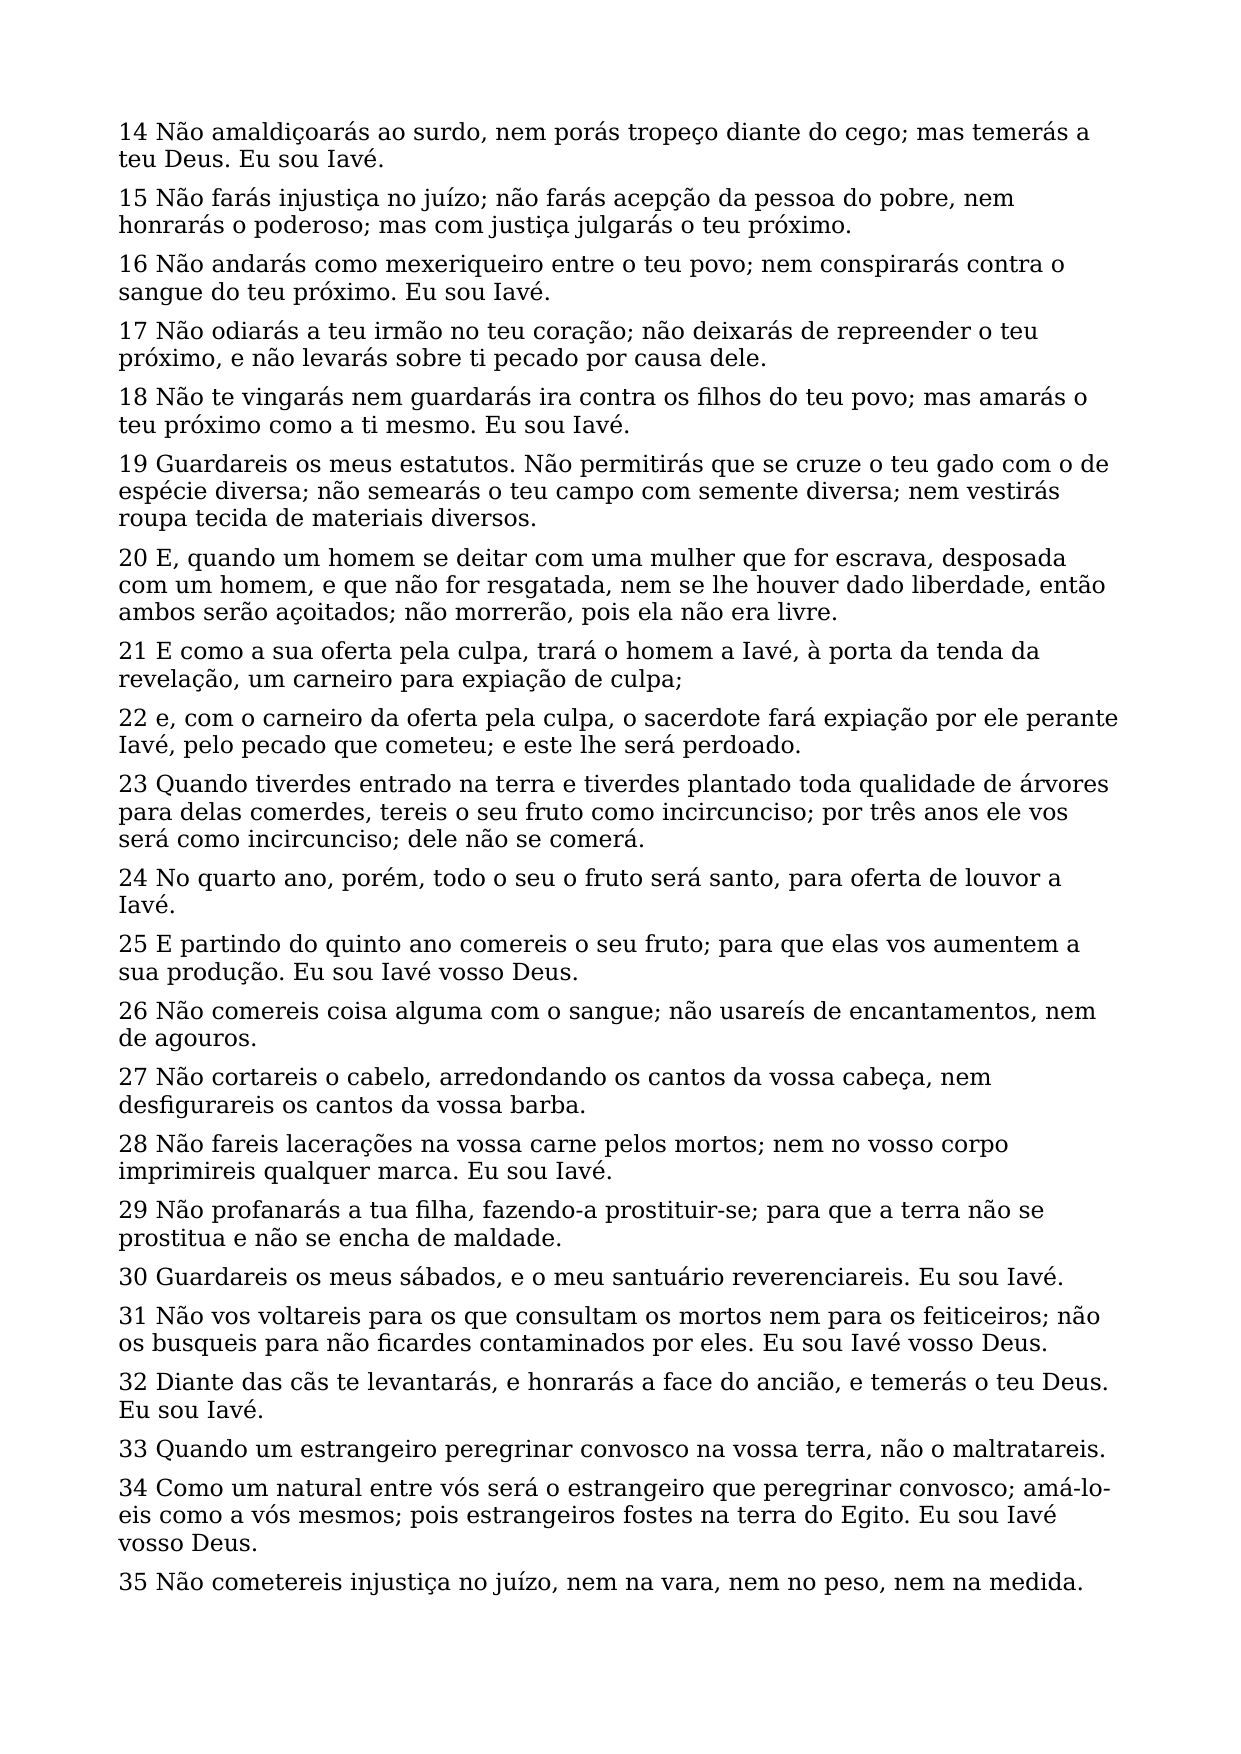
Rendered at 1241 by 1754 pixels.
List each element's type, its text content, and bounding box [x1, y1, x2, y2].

text 34 Como um natural entre vós será o estrangeiro que peregrinar convosco; amá-lo-eis como a vós mesmos; pois estrangeiros fostes na terra do Egito. Eu sou Iavé vosso Deus. [118, 1474, 1122, 1556]
text 21 E como a sua oferta pela culpa, trará o homem a Iavé, à porta da tenda da revelação, um carneiro para expiação de culpa; [118, 638, 1122, 692]
text 33 Quando um estrangeiro peregrinar convosco na vossa terra, não o maltratareis. [118, 1435, 1122, 1463]
text 29 Não profanarás a tua filha, fazendo-a prostituir-se; para que a terra não se prostitua e não se encha de maldade. [118, 1197, 1122, 1251]
text 35 Não cometereis injustiça no juízo, nem na vara, nem no peso, nem na medida. [118, 1568, 1122, 1596]
text 26 Não comereis coisa alguma com o sangue; não usareís de encantamentos, nem de agouros. [118, 997, 1122, 1052]
text 24 No quarto ano, porém, todo o seu o fruto será santo, para oferta de louvor a Iavé. [118, 864, 1122, 919]
text 20 E, quando um homem se deitar com uma mulher que for escrava, desposada com um homem, e que não for resgatada, nem se lhe houver dado liberdade, então ambos serão açoitados; não morrerão, pois ela não era livre. [118, 544, 1122, 626]
text 16 Não andarás como mexeriqueiro entre o teu povo; nem conspirarás contra o sangue do teu próximo. Eu sou Iavé. [118, 251, 1122, 306]
text 28 Não fareis lacerações na vossa carne pelos mortos; nem no vosso corpo imprimireis qualquer marca. Eu sou Iavé. [118, 1130, 1122, 1185]
text 23 Quando tiverdes entrado na terra e tiverdes plantado toda qualidade de árvores para delas comerdes, tereis o seu fruto como incircunciso; por três anos ele vos será como incircunciso; dele não se comerá. [118, 771, 1122, 853]
text 31 Não vos voltareis para os que consultam os mortos nem para os feiticeiros; não os busqueis para não ficardes contaminados por eles. Eu sou Iavé vosso Deus. [118, 1302, 1122, 1357]
text 18 Não te vingarás nem guardarás ira contra os filhos do teu povo; mas amarás o teu próximo como a ti mesmo. Eu sou Iavé. [118, 384, 1122, 438]
text 17 Não odiarás a teu irmão no teu coração; não deixarás de repreender o teu próximo, e não levarás sobre ti pecado por causa dele. [118, 317, 1122, 372]
text 14 Não amaldiçoarás ao surdo, nem porás tropeço diante do cego; mas temerás a teu Deus. Eu sou Iavé. [118, 118, 1122, 173]
text 30 Guardareis os meus sábados, e o meu santuário reverenciareis. Eu sou Iavé. [118, 1263, 1122, 1291]
text 15 Não farás injustiça no juízo; não farás acepção da pessoa do pobre, nem honrarás o poderoso; mas com justiça julgarás o teu próximo. [118, 184, 1122, 239]
text 22 e, com o carneiro da oferta pela culpa, o sacerdote fará expiação por ele perante Iavé, pelo pecado que cometeu; e este lhe será perdoado. [118, 704, 1122, 759]
text 27 Não cortareis o cabelo, arredondando os cantos da vossa cabeça, nem desfigurareis os cantos da vossa barba. [118, 1064, 1122, 1118]
text 32 Diante das cãs te levantarás, e honrarás a face do ancião, e temerás o teu Deus. Eu sou Iavé. [118, 1369, 1122, 1423]
text 19 Guardareis os meus estatutos. Não permitirás que se cruze o teu gado com o de espécie diversa; não semearás o teu campo com semente diversa; nem vestirás roupa tecida de materiais diversos. [118, 450, 1122, 532]
text 25 E partindo do quinto ano comereis o seu fruto; para que elas vos aumentem a sua produção. Eu sou Iavé vosso Deus. [118, 931, 1122, 986]
